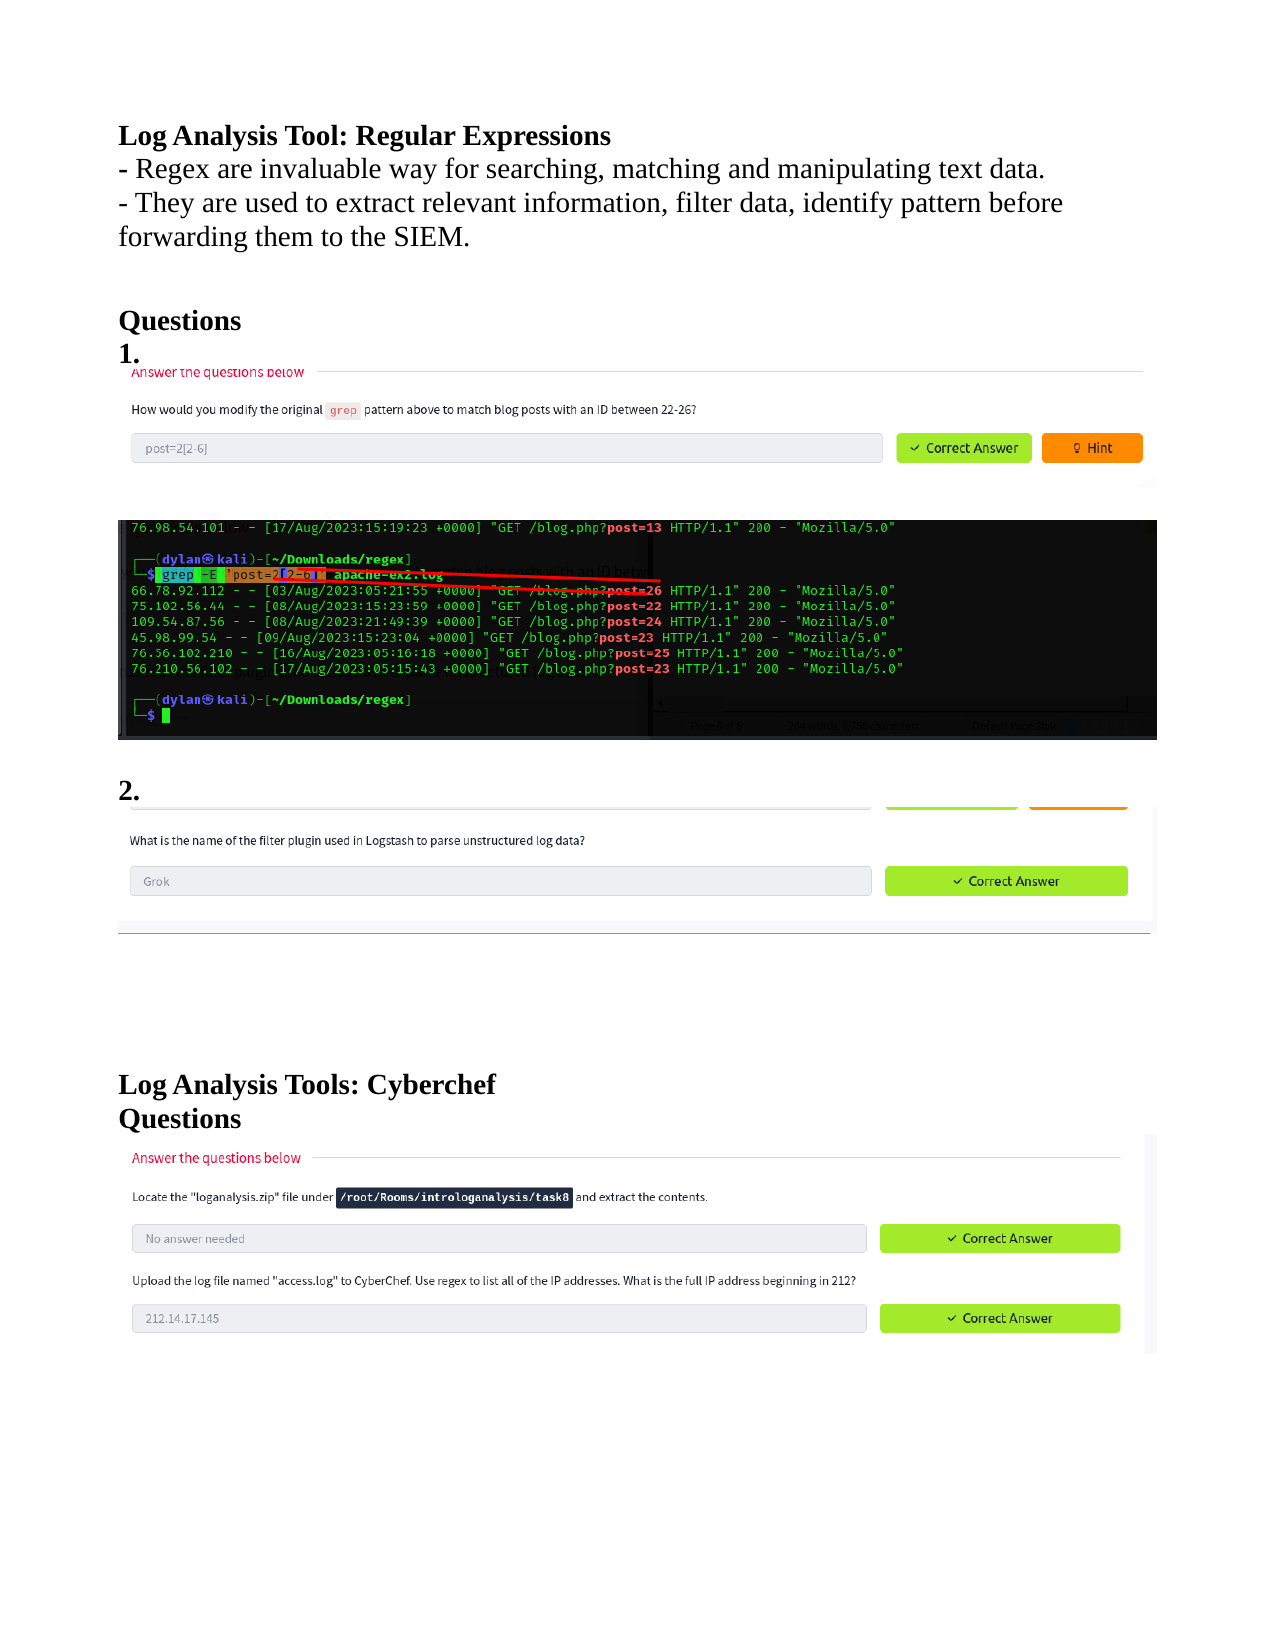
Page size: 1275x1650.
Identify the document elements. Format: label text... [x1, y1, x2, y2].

text Log Analysis Tool: Regular Expressions [118, 118, 1157, 152]
picture [118, 1134, 1157, 1354]
picture [118, 807, 1157, 934]
text - They are used to extract relevant information, filter data, identify pattern before forwarding them to the SIEM. [118, 185, 1157, 252]
text 2. [118, 773, 1157, 807]
text Questions [118, 1101, 1157, 1134]
text Log Analysis Tools: Cyberchef [118, 1067, 1157, 1101]
text - Regex are invaluable way for searching, matching and manipulating text data. [118, 152, 1157, 185]
picture [118, 520, 1157, 740]
picture [118, 369, 1157, 487]
text 1. [118, 336, 1157, 369]
text Questions [118, 303, 1157, 336]
